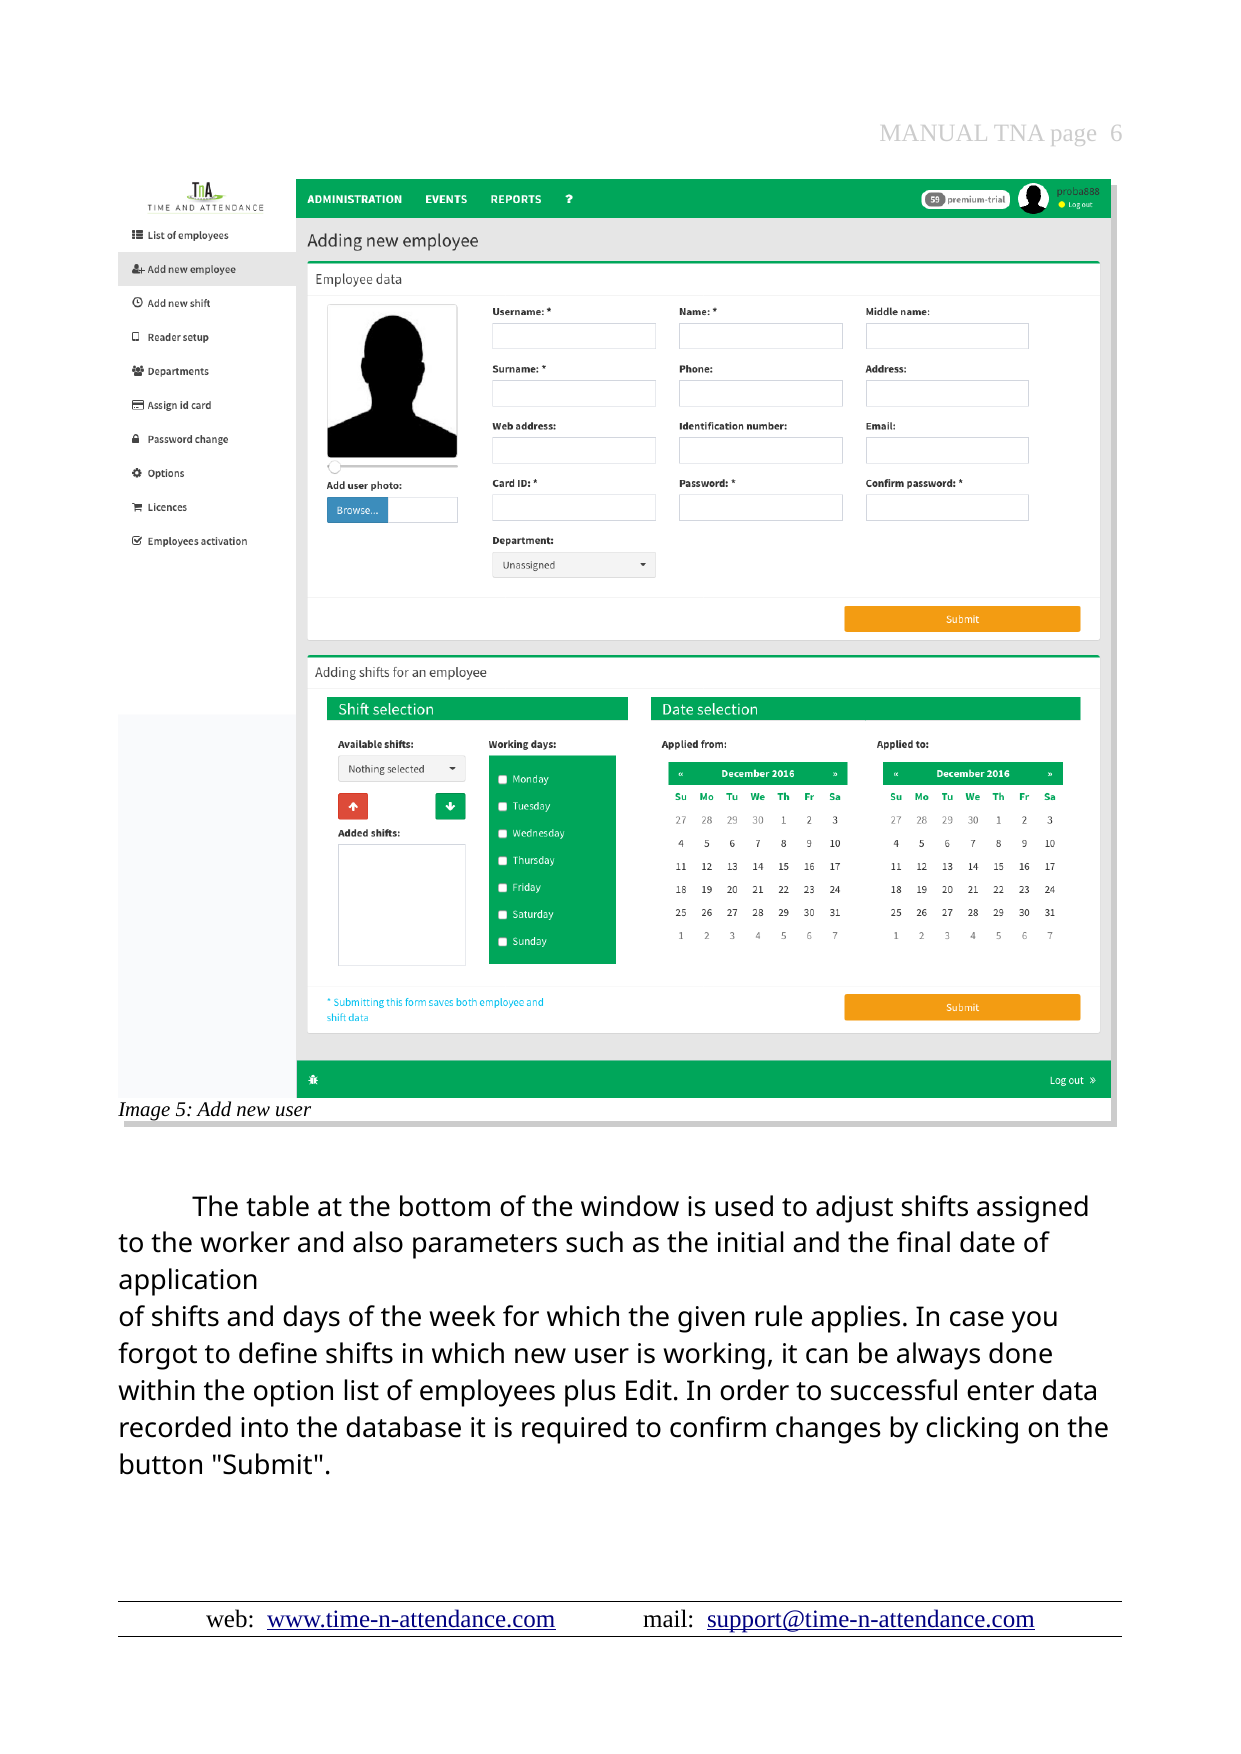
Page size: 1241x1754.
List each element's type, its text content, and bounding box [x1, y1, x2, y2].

text of shifts and days of the week for which the given rule applies. In case you forgot to define shifts in which new user is working, it can be always done within the option list of employees plus Edit. In order to successful enter data recorded into the database it is required to confirm changes by clicking on the button "Submit". [118, 1298, 1122, 1482]
picture [118, 179, 1111, 1098]
text Image 5: Add new user [118, 1098, 1111, 1121]
text The table at the bottom of the window is used to adjust shifts assigned to the worker and also parameters such as the initial and the final date of application [118, 1187, 1122, 1298]
